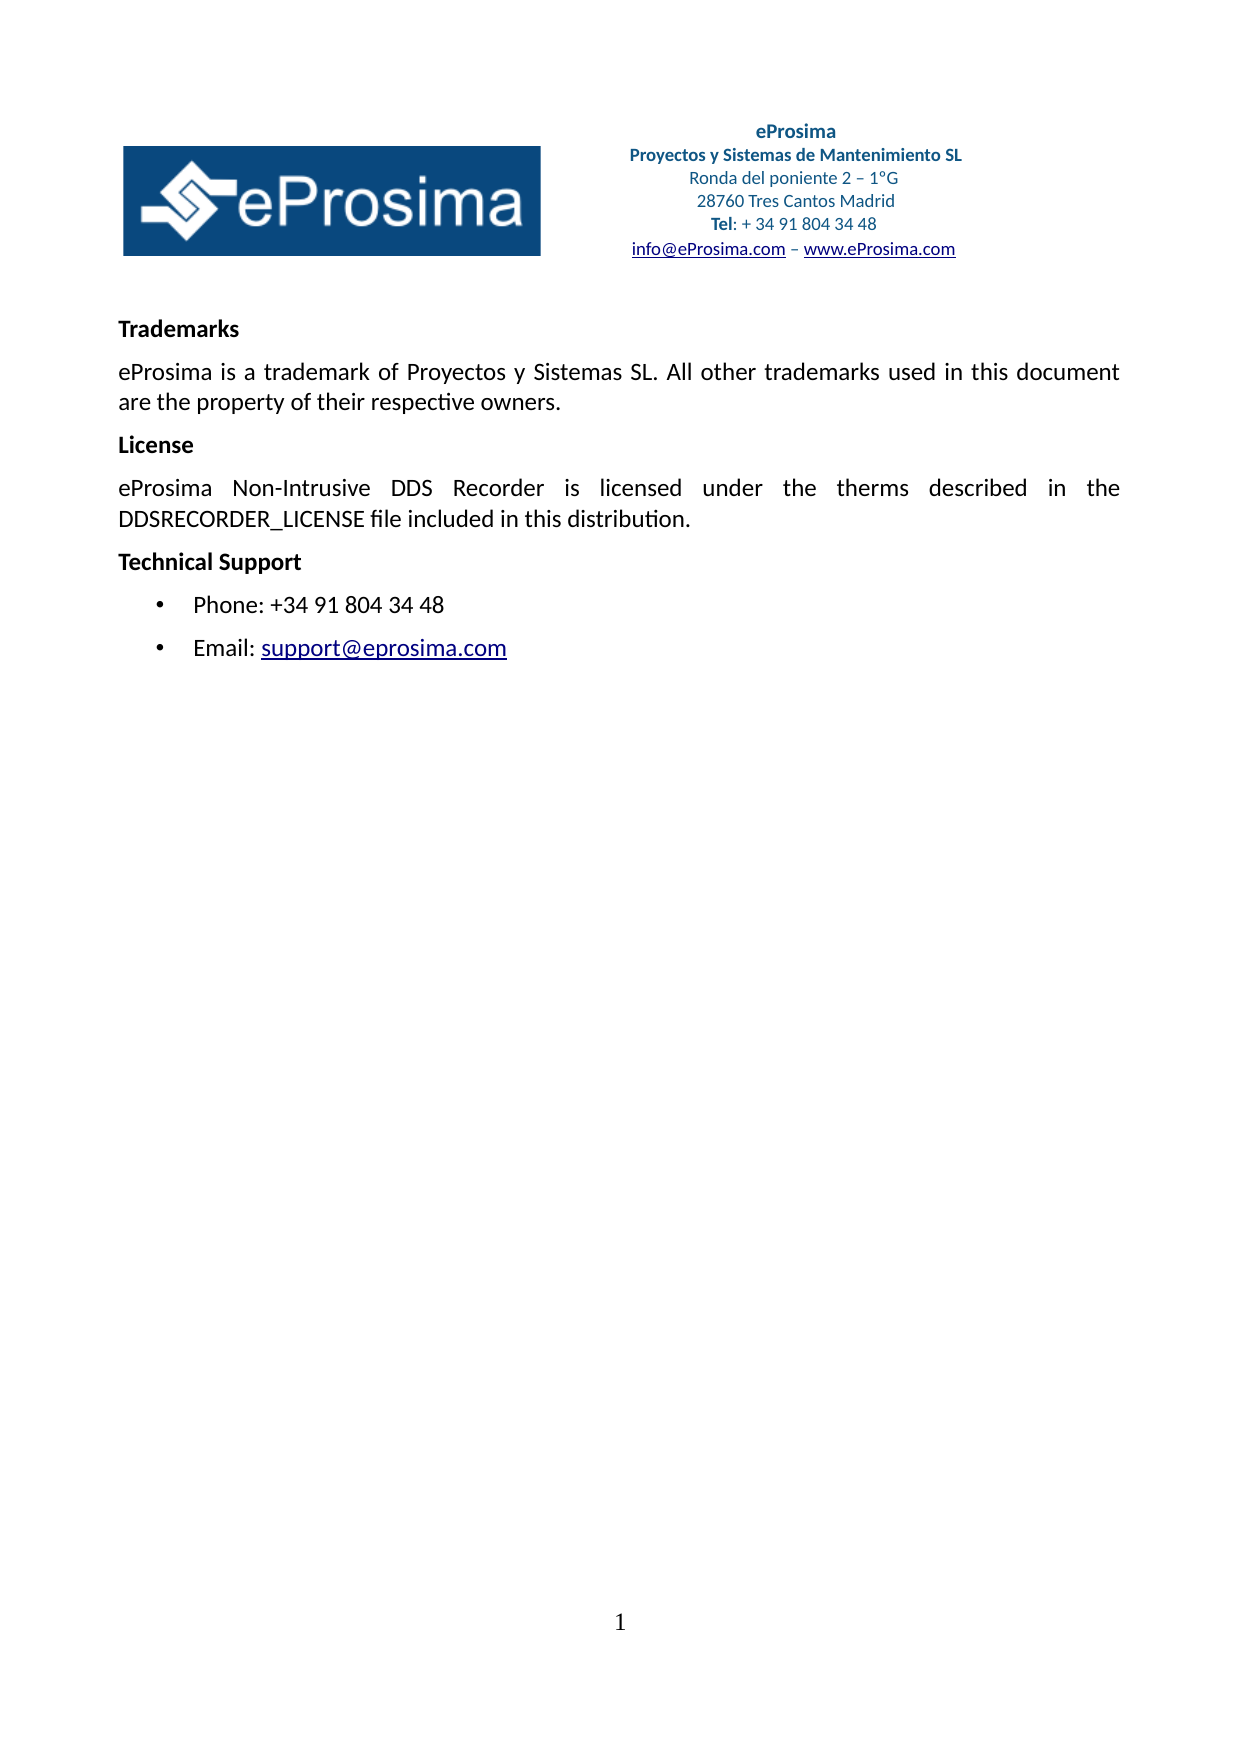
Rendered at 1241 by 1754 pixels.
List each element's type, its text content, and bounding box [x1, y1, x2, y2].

list Phone: +34 91 804 34 48 [156, 589, 1122, 619]
text Trademarks [118, 313, 1122, 343]
text eProsima Non-Intrusive DDS Recorder is licensed under the therms described in the DDSRECORDER_LICENSE file included in this distribution. [118, 472, 1122, 533]
table_header [88, 118, 576, 284]
table_header eProsima Proyectos y Sistemas de Mantenimiento SL Ronda del poniente 2 – 1ºG 28760 Tres Cantos Madrid Tel: + 34 91 804 34 48 info@eProsima.com – www.eProsima.com [576, 118, 1015, 284]
list Email: support@eprosima.com [156, 632, 1122, 662]
text License [118, 429, 1122, 460]
text Technical Support [118, 546, 1122, 576]
picture [123, 146, 541, 256]
text eProsima is a trademark of Proyectos y Sistemas SL. All other trademarks used in this document are the property of their respective owners. [118, 356, 1122, 417]
